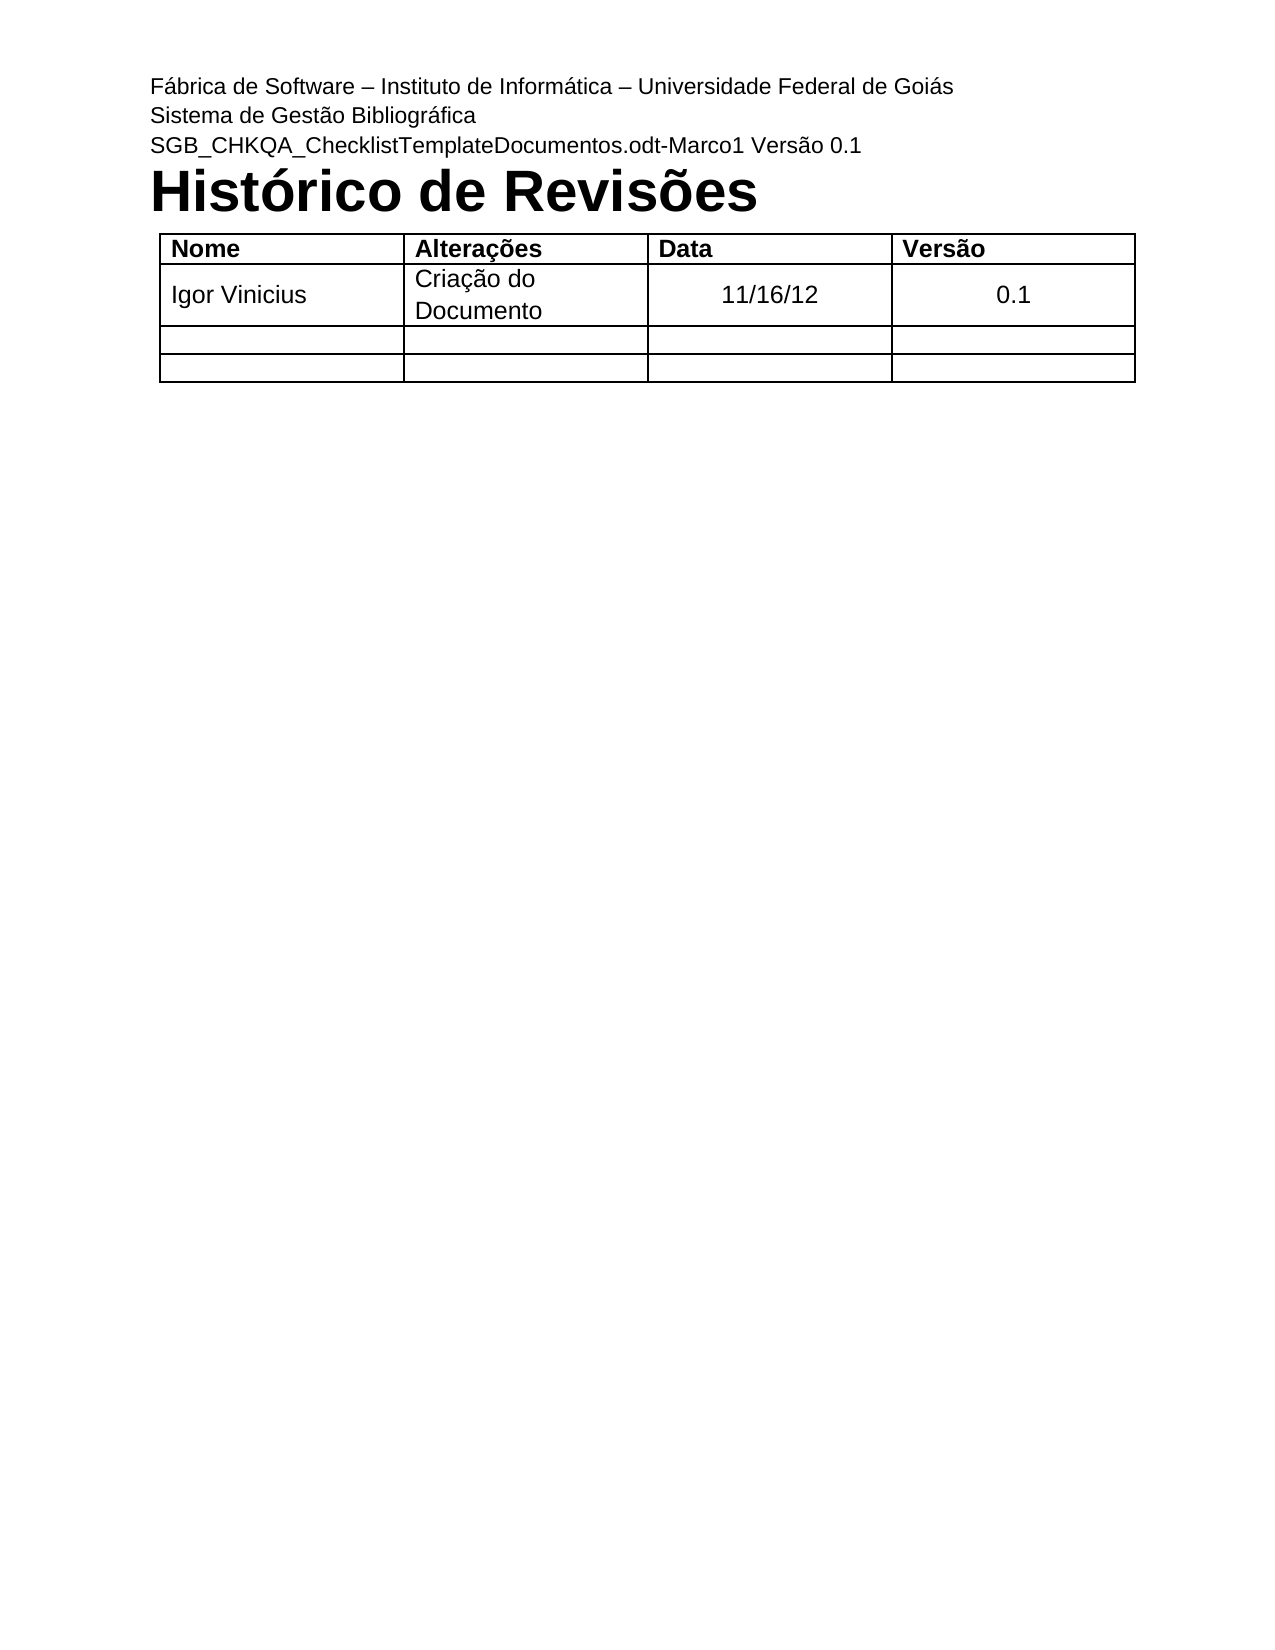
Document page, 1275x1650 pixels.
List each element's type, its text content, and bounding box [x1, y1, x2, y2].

table_cell 0.1 [893, 265, 1134, 325]
text Histórico de Revisões [150, 158, 1125, 223]
table_cell [893, 327, 1134, 353]
table_cell [649, 355, 891, 381]
table_cell [405, 327, 647, 353]
table_cell [893, 355, 1134, 381]
table_header Data [649, 235, 891, 263]
table_cell [405, 355, 647, 381]
table_header Versão [893, 235, 1134, 263]
table_header Nome [161, 235, 403, 263]
table_cell 16/11/12 [649, 265, 891, 325]
table_cell [161, 355, 403, 381]
table_cell Igor Vinicius [161, 265, 403, 325]
table_header Alterações [405, 235, 647, 263]
table_cell [161, 327, 403, 353]
table_cell Criação do Documento [405, 265, 647, 325]
table_cell [649, 327, 891, 353]
